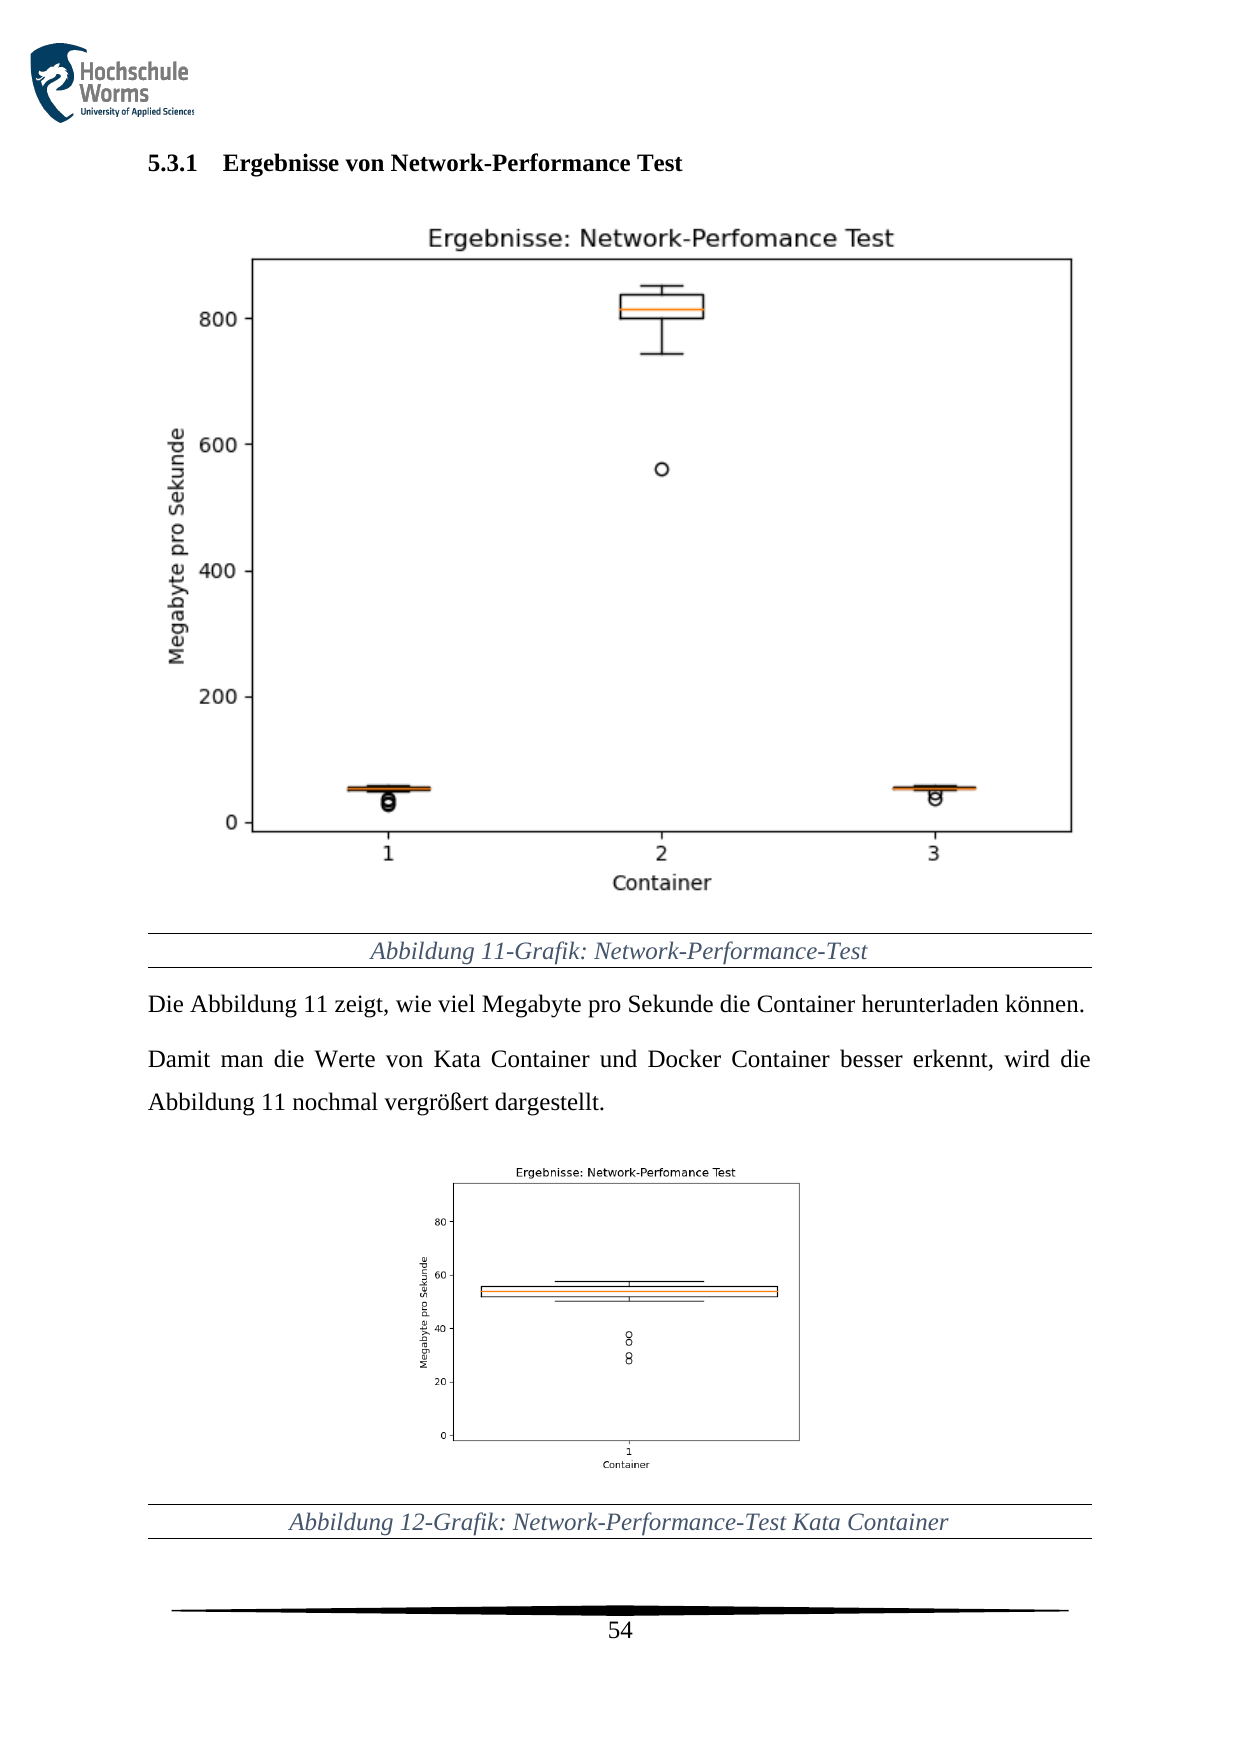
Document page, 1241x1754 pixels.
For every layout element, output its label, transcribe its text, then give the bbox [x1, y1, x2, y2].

text Damit man die Werte von Kata Container und Docker Container besser erkennt, wird die Abbildung 11 nochmal vergrößert dargestellt. [148, 1044, 1092, 1116]
text Abbildung 12-Grafik: Network-Performance-Test Kata Container [148, 1505, 1092, 1538]
text Abbildung 11-Grafik: Network-Performance-Test [148, 934, 1092, 967]
subtitle Ergebnisse von Network-Performance Test [148, 148, 1092, 176]
text Die Abbildung 11 zeigt, wie viel Megabyte pro Sekunde die Container herunterladen können. [148, 989, 1092, 1017]
